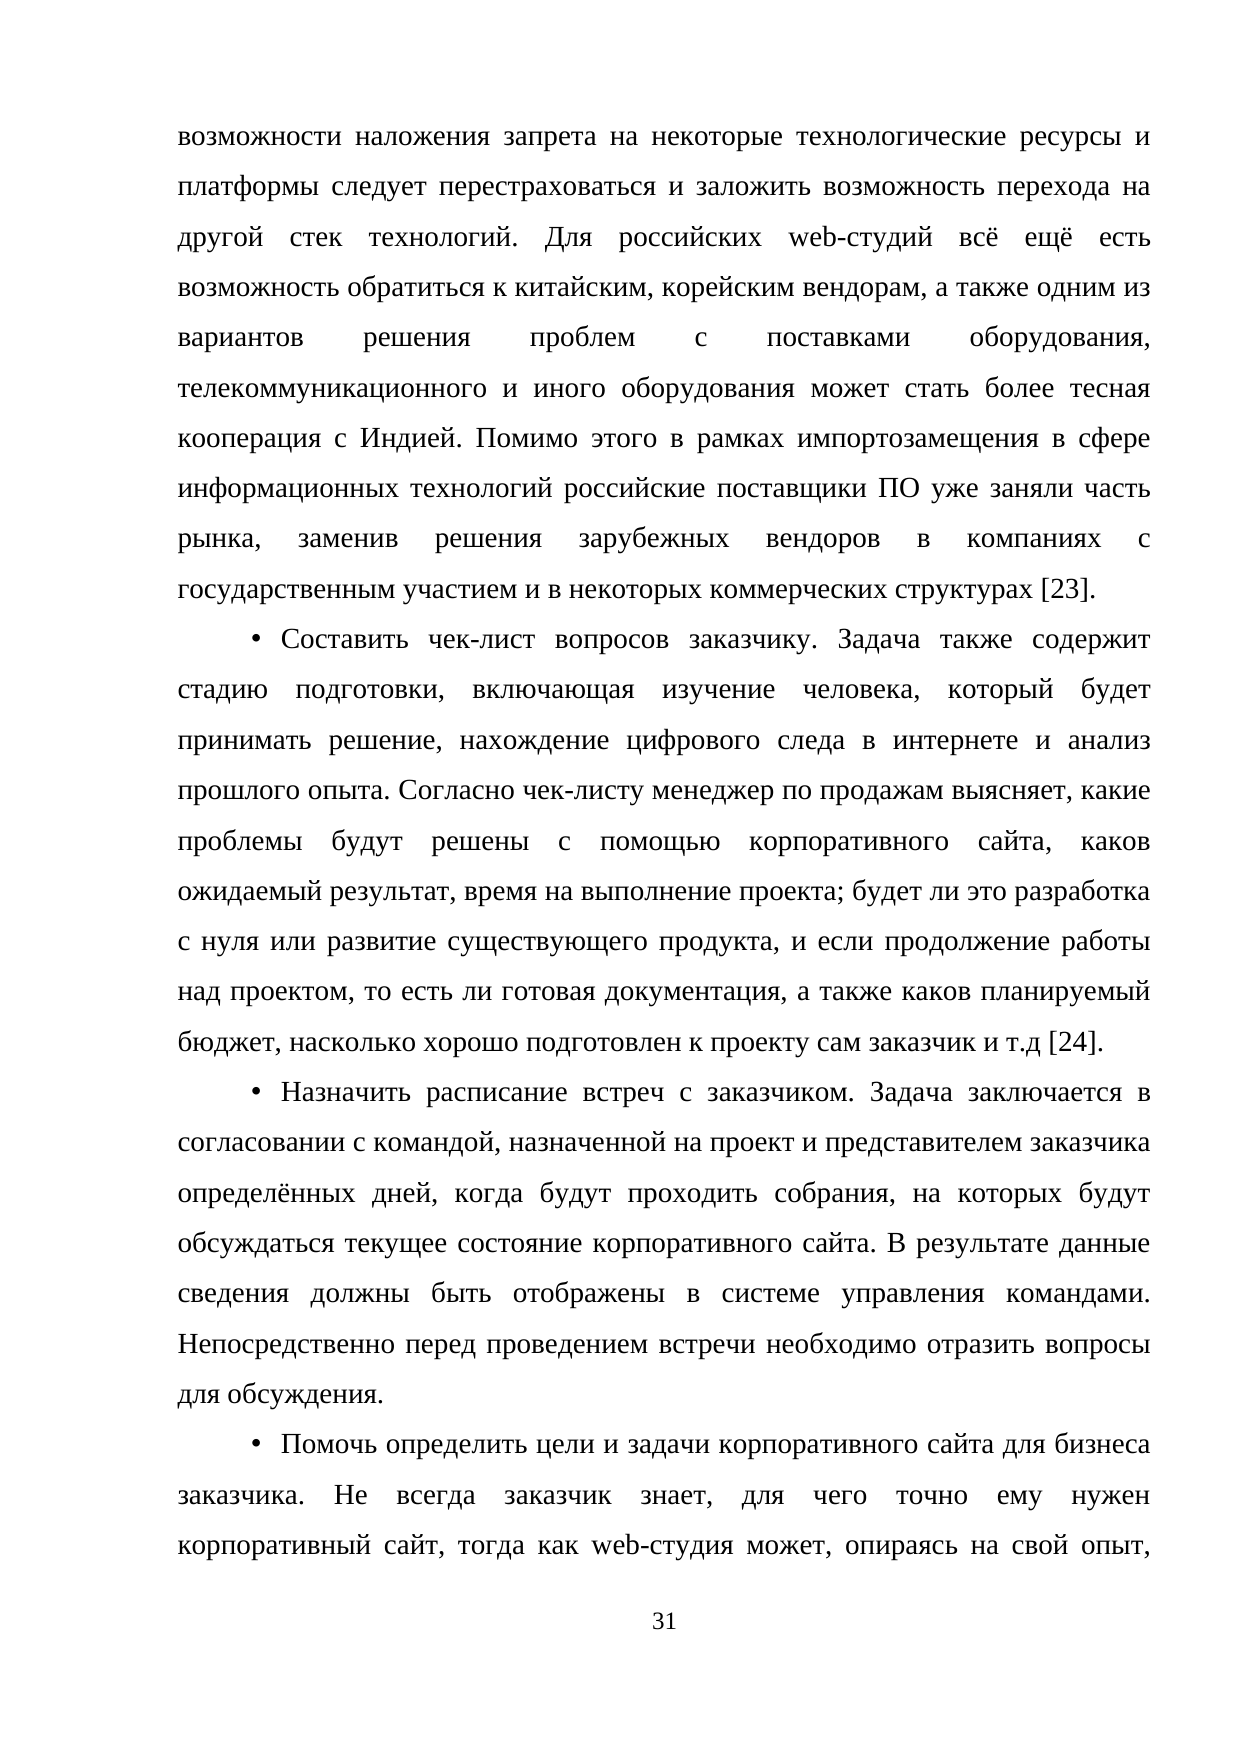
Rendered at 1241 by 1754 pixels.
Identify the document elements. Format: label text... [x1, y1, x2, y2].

list возможности наложения запрета на некоторые технологические ресурсы и платформы следует перестраховаться и заложить возможность перехода на другой стек технологий. Для российских web-студий всё ещё есть возможность обратиться к китайским, корейским вендорам, а также одним из вариантов решения проблем с поставками оборудования, телекоммуникационного и иного оборудования может стать более тесная кооперация с Индией. Помимо этого в рамках импортозамещения в сфере информационных технологий российские поставщики ПО уже заняли часть рынка, заменив решения зарубежных вендоров в компаниях с государственным участием и в некоторых коммерческих структурах [23]. [177, 118, 1152, 604]
list Составить чек-лист вопросов заказчику. Задача также содержит стадию подготовки, включающая изучение человека, который будет принимать решение, нахождение цифрового следа в интернете и анализ прошлого опыта. Согласно чек-листу менеджер по продажам выясняет, какие проблемы будут решены с помощью корпоративного сайта, каков ожидаемый результат, время на выполнение проекта; будет ли это разработка с нуля или развитие существующего продукта, и если продолжение работы над проектом, то есть ли готовая документация, а также каков планируемый бюджет, насколько хорошо подготовлен к проекту сам заказчик и т.д [24]. [177, 621, 1152, 1057]
list Помочь определить цели и задачи корпоративного сайта для бизнеса заказчика. Не всегда заказчик знает, для чего точно ему нужен корпоративный сайт, тогда как web-студия может, опираясь на свой опыт, [177, 1426, 1152, 1561]
list Назначить расписание встреч с заказчиком. Задача заключается в согласовании с командой, назначенной на проект и представителем заказчика определённых дней, когда будут проходить собрания, на которых будут обсуждаться текущее состояние корпоративного сайта. В результате данные сведения должны быть отображены в системе управления командами. Непосредственно перед проведением встречи необходимо отразить вопросы для обсуждения. [177, 1074, 1152, 1410]
